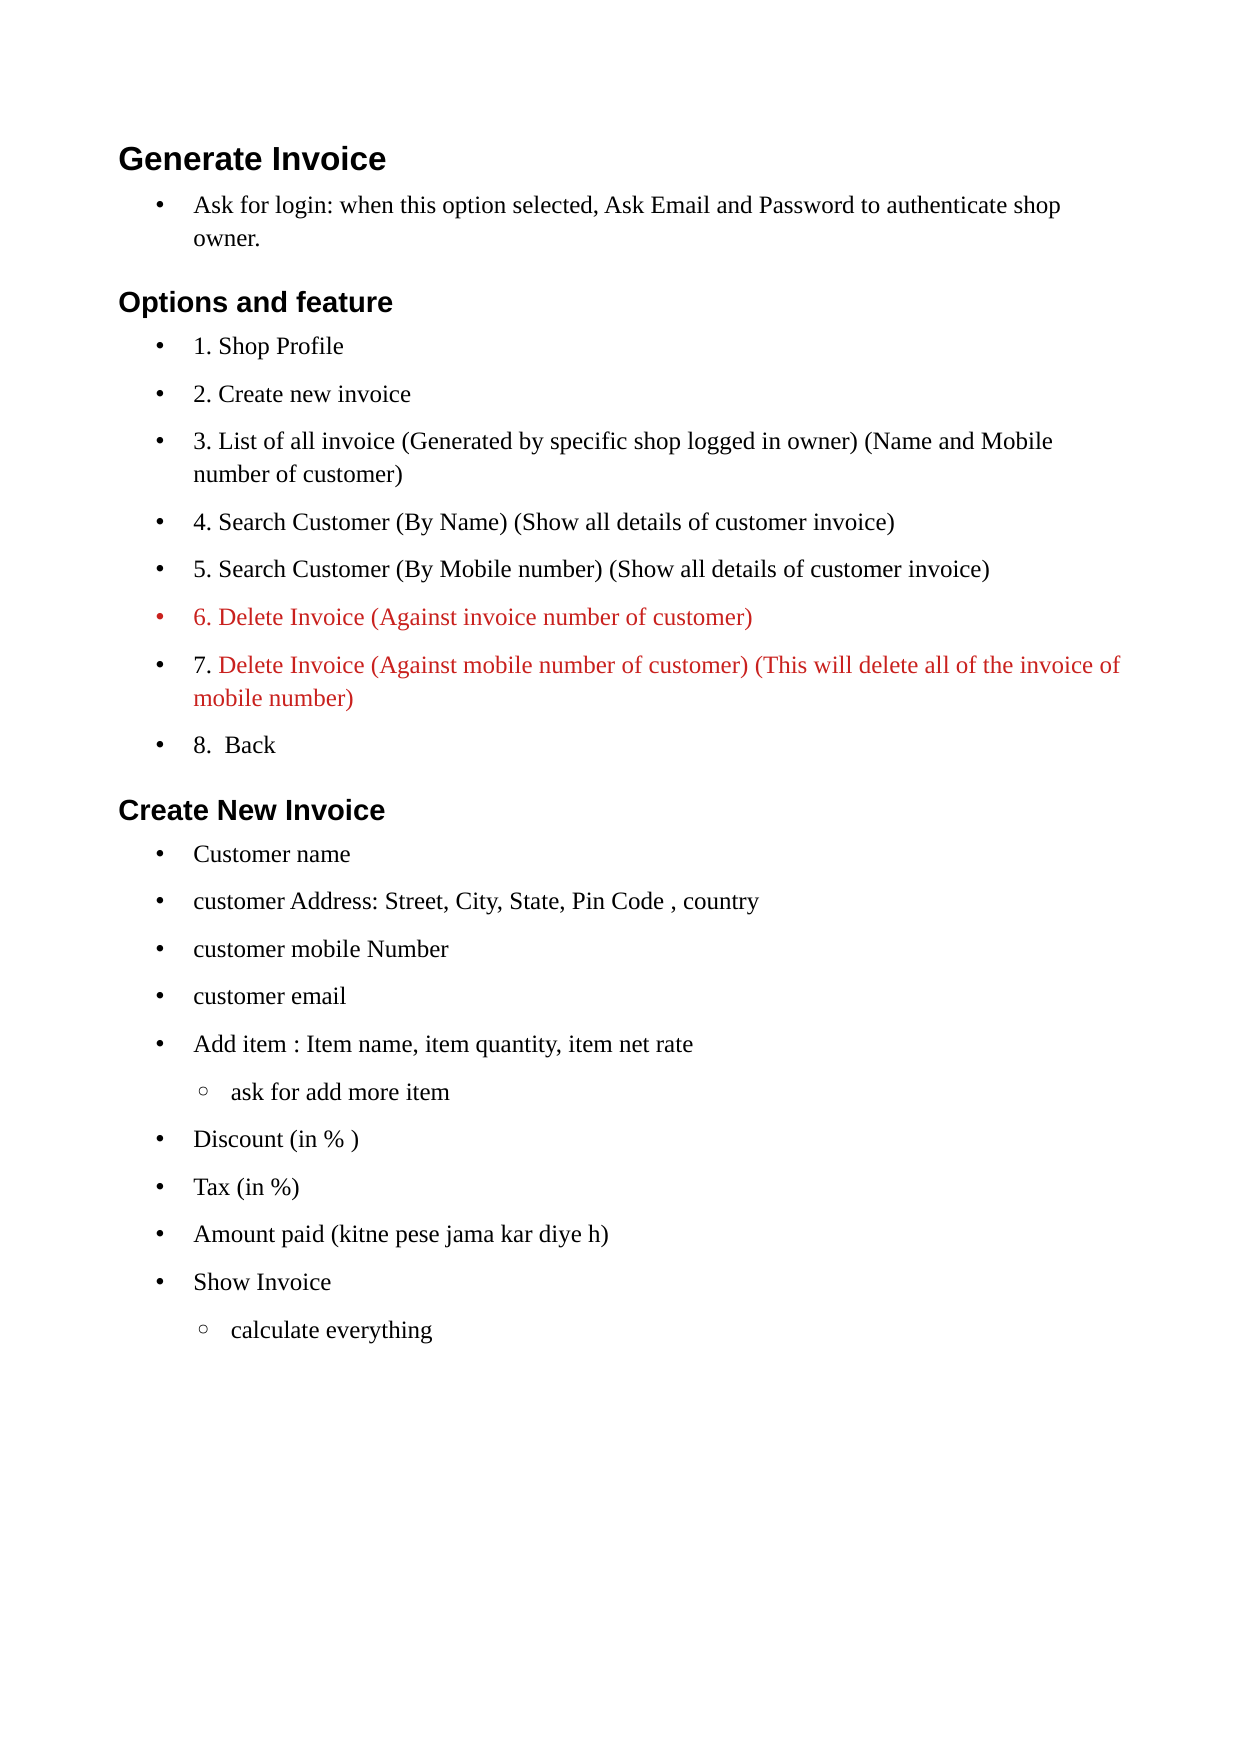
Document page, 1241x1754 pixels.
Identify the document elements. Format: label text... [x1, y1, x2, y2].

list Amount paid (kitne pese jama kar diye h) [156, 1219, 1122, 1248]
subtitle Options and feature [118, 285, 1122, 319]
list Discount (in % ) [156, 1124, 1122, 1153]
list 4. Search Customer (By Name) (Show all details of customer invoice) [156, 507, 1122, 536]
list customer email [156, 981, 1122, 1010]
subtitle Create New Invoice [118, 793, 1122, 826]
list 3. List of all invoice (Generated by specific shop logged in owner) (Name and Mobile number of customer) [156, 426, 1122, 488]
list customer Address: Street, City, State, Pin Code , country [156, 886, 1122, 915]
list 1. Shop Profile [156, 331, 1122, 360]
list Add item : Item name, item quantity, item net rate [156, 1029, 1122, 1058]
list calculate everything [193, 1315, 1122, 1343]
list customer mobile Number [156, 934, 1122, 963]
list Tax (in %) [156, 1172, 1122, 1201]
list 2. Create new invoice [156, 379, 1122, 407]
subtitle Generate Invoice [118, 139, 1122, 177]
list 8. Back [156, 730, 1122, 759]
list Show Invoice [156, 1267, 1122, 1296]
list Ask for login: when this option selected, Ask Email and Password to authenticate shop owner. [156, 190, 1122, 252]
list ask for add more item [193, 1077, 1122, 1105]
list 7. Delete Invoice (Against mobile number of customer) (This will delete all of the invoice of mobile number) [156, 650, 1122, 712]
list 6. Delete Invoice (Against invoice number of customer) [156, 602, 1122, 631]
list 5. Search Customer (By Mobile number) (Show all details of customer invoice) [156, 554, 1122, 583]
list Customer name [156, 839, 1122, 867]
